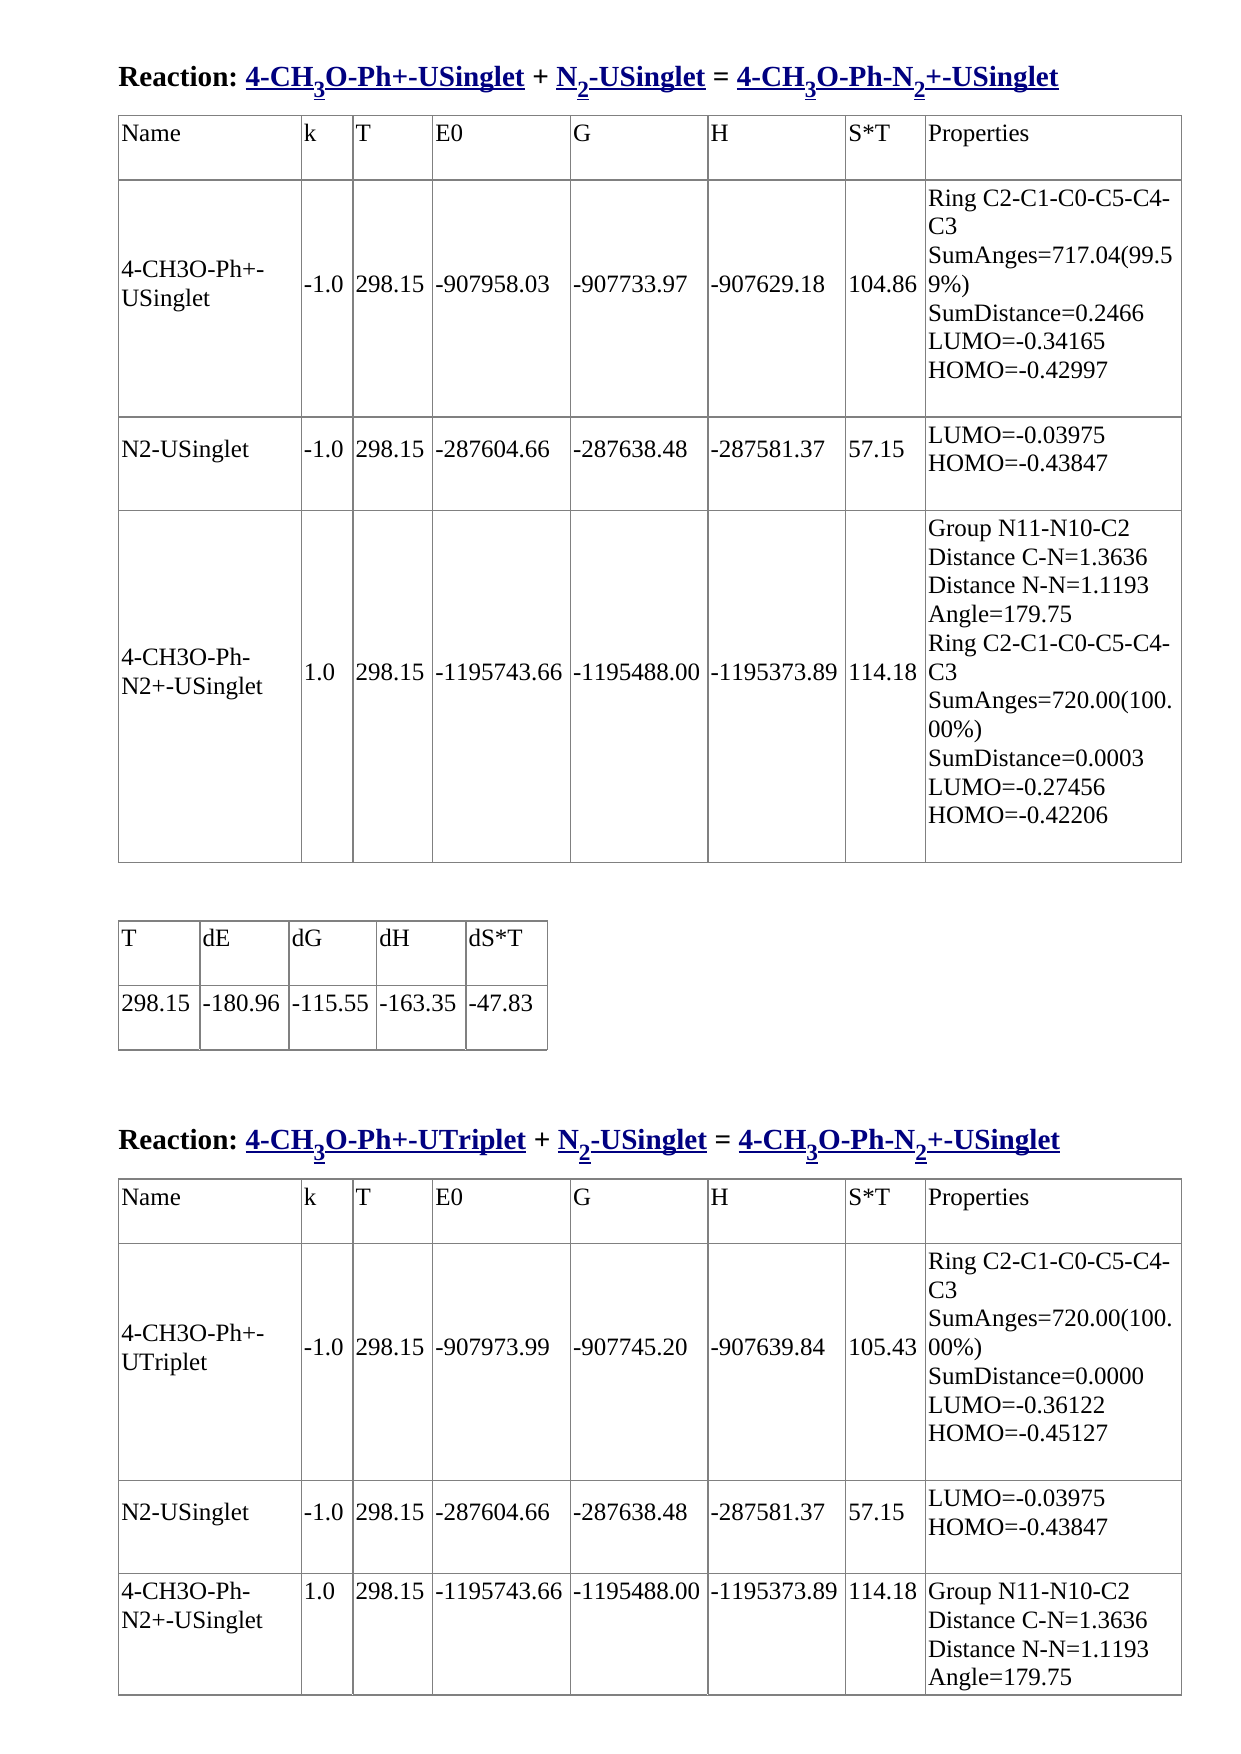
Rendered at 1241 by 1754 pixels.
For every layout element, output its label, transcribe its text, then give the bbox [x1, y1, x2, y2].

table_cell 298.15 [354, 181, 432, 416]
table_cell 1.0 [302, 511, 352, 862]
table_cell -47.83 [467, 986, 547, 1049]
table_header T [119, 922, 199, 985]
table_header S*T [846, 1180, 925, 1243]
table_cell 298.15 [354, 511, 432, 862]
table_cell -115.55 [290, 986, 376, 1049]
table_cell -163.35 [377, 986, 465, 1049]
table_cell 104.86 [846, 181, 925, 416]
table_cell -907973.99 [433, 1244, 570, 1480]
table_cell -907745.20 [571, 1244, 707, 1480]
table_cell N2-USinglet [119, 1481, 301, 1573]
table_header E0 [433, 116, 570, 179]
table_cell 1.0 [302, 1574, 352, 1694]
table_cell -287638.48 [571, 1481, 707, 1573]
table_cell -1.0 [302, 1244, 352, 1480]
table_header dS*T [467, 922, 547, 985]
table_cell LUMO=-0.03975 HOMO=-0.43847 [926, 418, 1181, 509]
table_header Properties [926, 1180, 1181, 1243]
table_cell -287581.37 [709, 418, 845, 509]
table_cell 4-CH3O-Ph+-UTriplet [119, 1244, 301, 1480]
table_cell -180.96 [201, 986, 288, 1049]
table_header dH [377, 922, 465, 985]
table_cell -1.0 [302, 418, 352, 509]
table_header dE [201, 922, 288, 985]
table_header k [302, 116, 352, 179]
table_header G [571, 1180, 707, 1243]
table_cell -1195743.66 [433, 1574, 570, 1694]
table_header G [571, 116, 707, 179]
table_cell -1195488.00 [571, 1574, 707, 1694]
table_header T [354, 1180, 432, 1243]
table_cell -907639.84 [709, 1244, 845, 1480]
table_cell Group N11-N10-C2 Distance C-N=1.3636 Distance N-N=1.1193 Angle=179.75 Ring C2-C1-C0-C5-C4-C3 SumAnges=720.00(100.00%) SumDistance=0.0003 LUMO=-0.27456 HOMO=-0.42206 [926, 511, 1181, 862]
table_cell N2-USinglet [119, 418, 301, 509]
table_cell -287604.66 [433, 418, 570, 509]
table_header H [709, 116, 845, 179]
table_cell 298.15 [354, 1481, 432, 1573]
table_cell -1195373.89 [709, 1574, 845, 1694]
table_cell -907733.97 [571, 181, 707, 416]
table_cell -1.0 [302, 1481, 352, 1573]
table_header Name [119, 116, 301, 179]
table_cell -1.0 [302, 181, 352, 416]
table_cell 114.18 [846, 1574, 925, 1694]
table_cell 298.15 [354, 1574, 432, 1694]
table_cell 105.43 [846, 1244, 925, 1480]
table_cell -907629.18 [709, 181, 845, 416]
table_cell LUMO=-0.03975 HOMO=-0.43847 [926, 1481, 1181, 1573]
table_cell 57.15 [846, 1481, 925, 1573]
table_header Name [119, 1180, 301, 1243]
table_cell 4-CH3O-Ph-N2+-USinglet [119, 1574, 301, 1694]
table_header Properties [926, 116, 1181, 179]
subtitle Reaction: 4-CH3O-Ph+-UTriplet + N2-USinglet = 4-CH3O-Ph-N2+-USinglet [118, 1122, 1181, 1166]
table_header H [709, 1180, 845, 1243]
table_cell -287581.37 [709, 1481, 845, 1573]
table_cell 114.18 [846, 511, 925, 862]
subtitle Reaction: 4-CH3O-Ph+-USinglet + N2-USinglet = 4-CH3O-Ph-N2+-USinglet [118, 59, 1181, 102]
table_header E0 [433, 1180, 570, 1243]
table_cell -287604.66 [433, 1481, 570, 1573]
table_cell -1195743.66 [433, 511, 570, 862]
table_header dG [290, 922, 376, 985]
table_header T [354, 116, 432, 179]
table_cell 4-CH3O-Ph-N2+-USinglet [119, 511, 301, 862]
table_header k [302, 1180, 352, 1243]
table_cell 298.15 [354, 418, 432, 509]
table_cell 4-CH3O-Ph+-USinglet [119, 181, 301, 416]
table_cell -1195373.89 [709, 511, 845, 862]
table_cell 57.15 [846, 418, 925, 509]
table_cell Group N11-N10-C2 Distance C-N=1.3636 Distance N-N=1.1193 Angle=179.75 [926, 1574, 1181, 1694]
table_cell -1195488.00 [571, 511, 707, 862]
table_cell Ring C2-C1-C0-C5-C4-C3 SumAnges=720.00(100.00%) SumDistance=0.0000 LUMO=-0.36122 HOMO=-0.45127 [926, 1244, 1181, 1480]
table_cell -287638.48 [571, 418, 707, 509]
table_cell 298.15 [354, 1244, 432, 1480]
table_cell 298.15 [119, 986, 199, 1049]
table_cell Ring C2-C1-C0-C5-C4-C3 SumAnges=717.04(99.59%) SumDistance=0.2466 LUMO=-0.34165 HOMO=-0.42997 [926, 181, 1181, 416]
table_header S*T [846, 116, 925, 179]
table_cell -907958.03 [433, 181, 570, 416]
